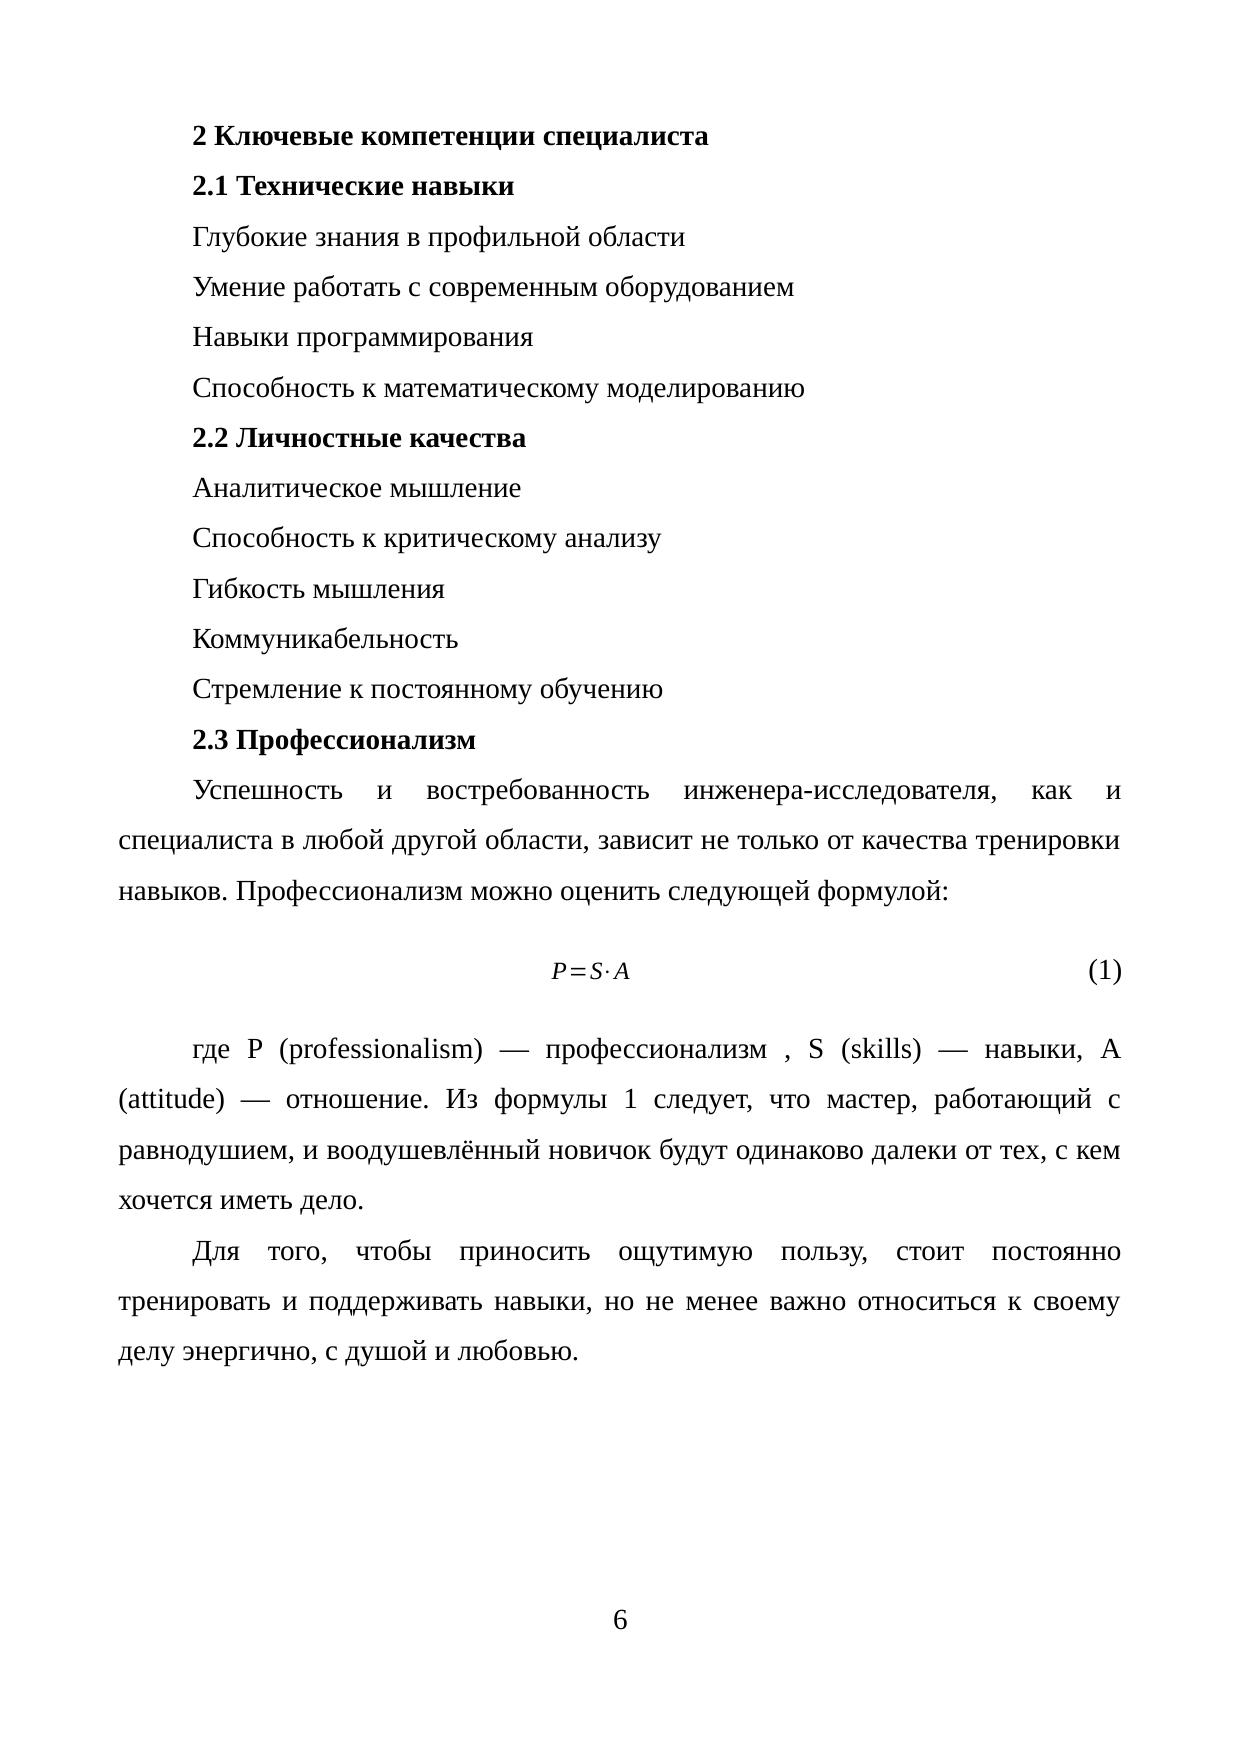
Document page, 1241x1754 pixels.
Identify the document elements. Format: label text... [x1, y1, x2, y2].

text Навыки программирования [118, 319, 1122, 353]
text Глубокие знания в профильной области [118, 219, 1122, 252]
text Аналитическое мышление [118, 470, 1122, 504]
text Коммуникабельность [118, 621, 1122, 655]
subtitle Технические навыки [118, 168, 1122, 202]
subtitle Личностные качества [118, 420, 1122, 453]
text Стремление к постоянному обучению [118, 672, 1122, 705]
text Способность к математическому моделированию [118, 370, 1122, 403]
text (1) [118, 952, 1122, 986]
text Способность к критическому анализу [118, 521, 1122, 554]
subtitle Профессионализм [118, 722, 1122, 755]
text Для того, чтобы приносить ощутимую пользу, стоит постоянно тренировать и поддерживать навыки, но не менее важно относиться к своему делу энергично, с душой и любовью. [118, 1233, 1122, 1367]
subtitle Ключевые компетенции специалиста [118, 118, 1122, 152]
text где P (professionalism) — профессионализм , S (skills) — навыки, A (attitude) — отношение. Из формулы 1 следует, что мастер, работающий с равнодушием, и воодушевлённый новичок будут одинаково далеки от тех, с кем хочется иметь дело. [118, 1031, 1122, 1216]
text Успешность и востребованность инженера-исследователя, как и специалиста в любой другой области, зависит не только от качества тренировки навыков. Профессионализм можно оценить следующей формулой: [118, 772, 1122, 906]
text Гибкость мышления [118, 571, 1122, 604]
text Умение работать с современным оборудованием [118, 269, 1122, 303]
